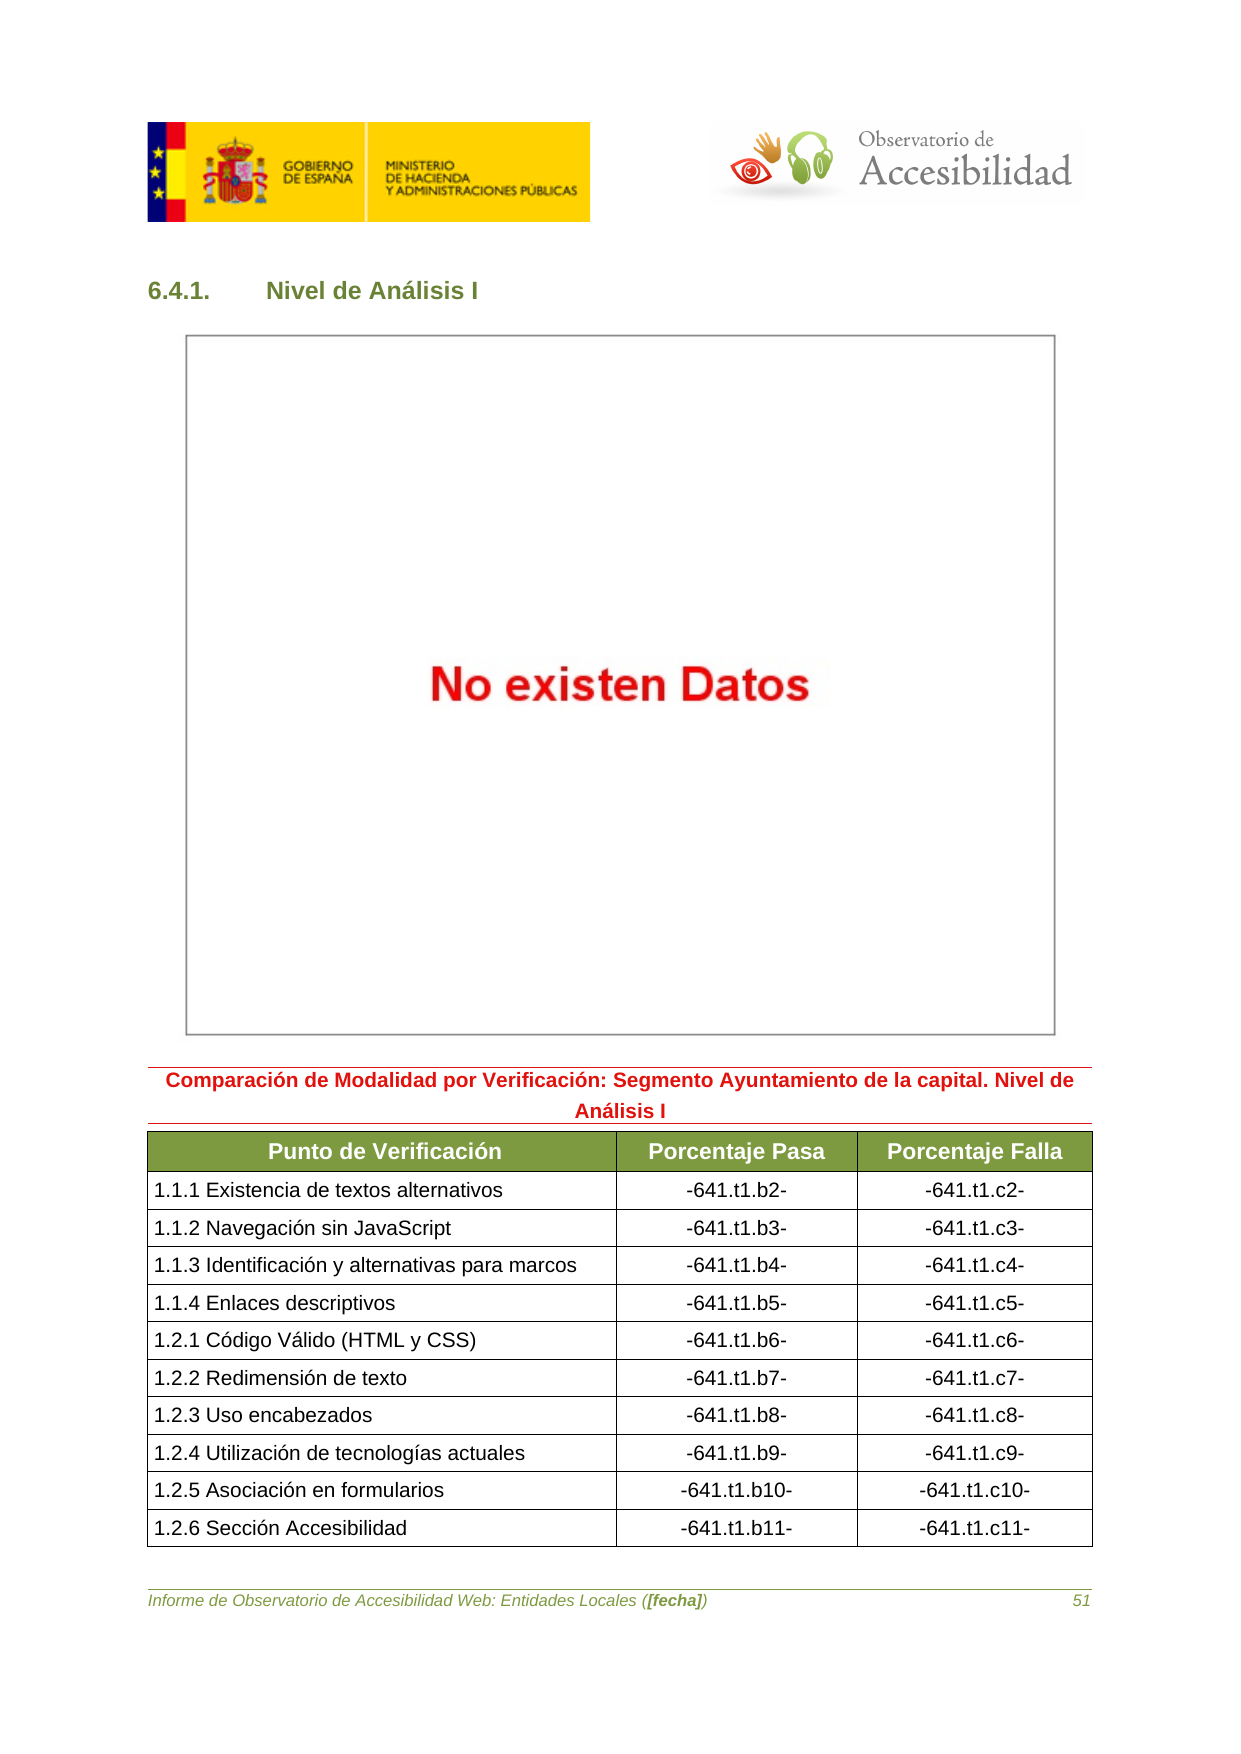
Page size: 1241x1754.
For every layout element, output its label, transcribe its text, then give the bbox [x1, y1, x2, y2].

picture [710, 122, 1086, 205]
table_cell -641.t1.b11- [617, 1510, 857, 1546]
table_cell -641.t1.b4- [617, 1247, 857, 1283]
table_cell 1.2.5 Asociación en formularios [148, 1472, 616, 1508]
table_cell -641.t1.b2- [617, 1172, 857, 1208]
table_cell -641.t1.c10- [858, 1472, 1092, 1508]
table_cell 1.1.3 Identificación y alternativas para marcos [148, 1247, 616, 1283]
table_cell -641.t1.b10- [617, 1472, 857, 1508]
table_cell 1.2.3 Uso encabezados [148, 1397, 616, 1433]
table_cell -641.t1.c5- [858, 1285, 1092, 1321]
table_cell 1.2.6 Sección Accesibilidad [148, 1510, 616, 1546]
table_cell -641.t1.c4- [858, 1247, 1092, 1283]
table_cell 1.1.1 Existencia de textos alternativos [148, 1172, 616, 1208]
table_cell -641.t1.b9- [617, 1435, 857, 1471]
table_cell -641.t1.c7- [858, 1360, 1092, 1396]
picture [178, 332, 1062, 1042]
table_cell -641.t1.b7- [617, 1360, 857, 1396]
table_cell -641.t1.b3- [617, 1210, 857, 1246]
table_cell -641.t1.c9- [858, 1435, 1092, 1471]
table_cell -641.t1.b8- [617, 1397, 857, 1433]
list Nivel de Análisis I [148, 276, 1092, 304]
text Comparación de Modalidad por Verificación: Segmento Ayuntamiento de la capital. Nivel de Análisis I [148, 1068, 1092, 1123]
table_cell 1.1.2 Navegación sin JavaScript [148, 1210, 616, 1246]
table_header Porcentaje Falla [858, 1132, 1092, 1171]
table_cell 1.2.2 Redimensión de texto [148, 1360, 616, 1396]
table_cell -641.t1.c11- [858, 1510, 1092, 1546]
table_cell -641.t1.b6- [617, 1322, 857, 1358]
table_cell -641.t1.c6- [858, 1322, 1092, 1358]
table_cell 1.2.1 Código Válido (HTML y CSS) [148, 1322, 616, 1358]
table_cell -641.t1.c2- [858, 1172, 1092, 1208]
table_cell 1.2.4 Utilización de tecnologías actuales [148, 1435, 616, 1471]
table_cell 1.1.4 Enlaces descriptivos [148, 1285, 616, 1321]
table_cell -641.t1.c3- [858, 1210, 1092, 1246]
picture [147, 122, 591, 222]
table_header Porcentaje Pasa [617, 1132, 857, 1171]
table_header Punto de Verificación [148, 1132, 616, 1171]
table_cell -641.t1.b5- [617, 1285, 857, 1321]
table_cell -641.t1.c8- [858, 1397, 1092, 1433]
